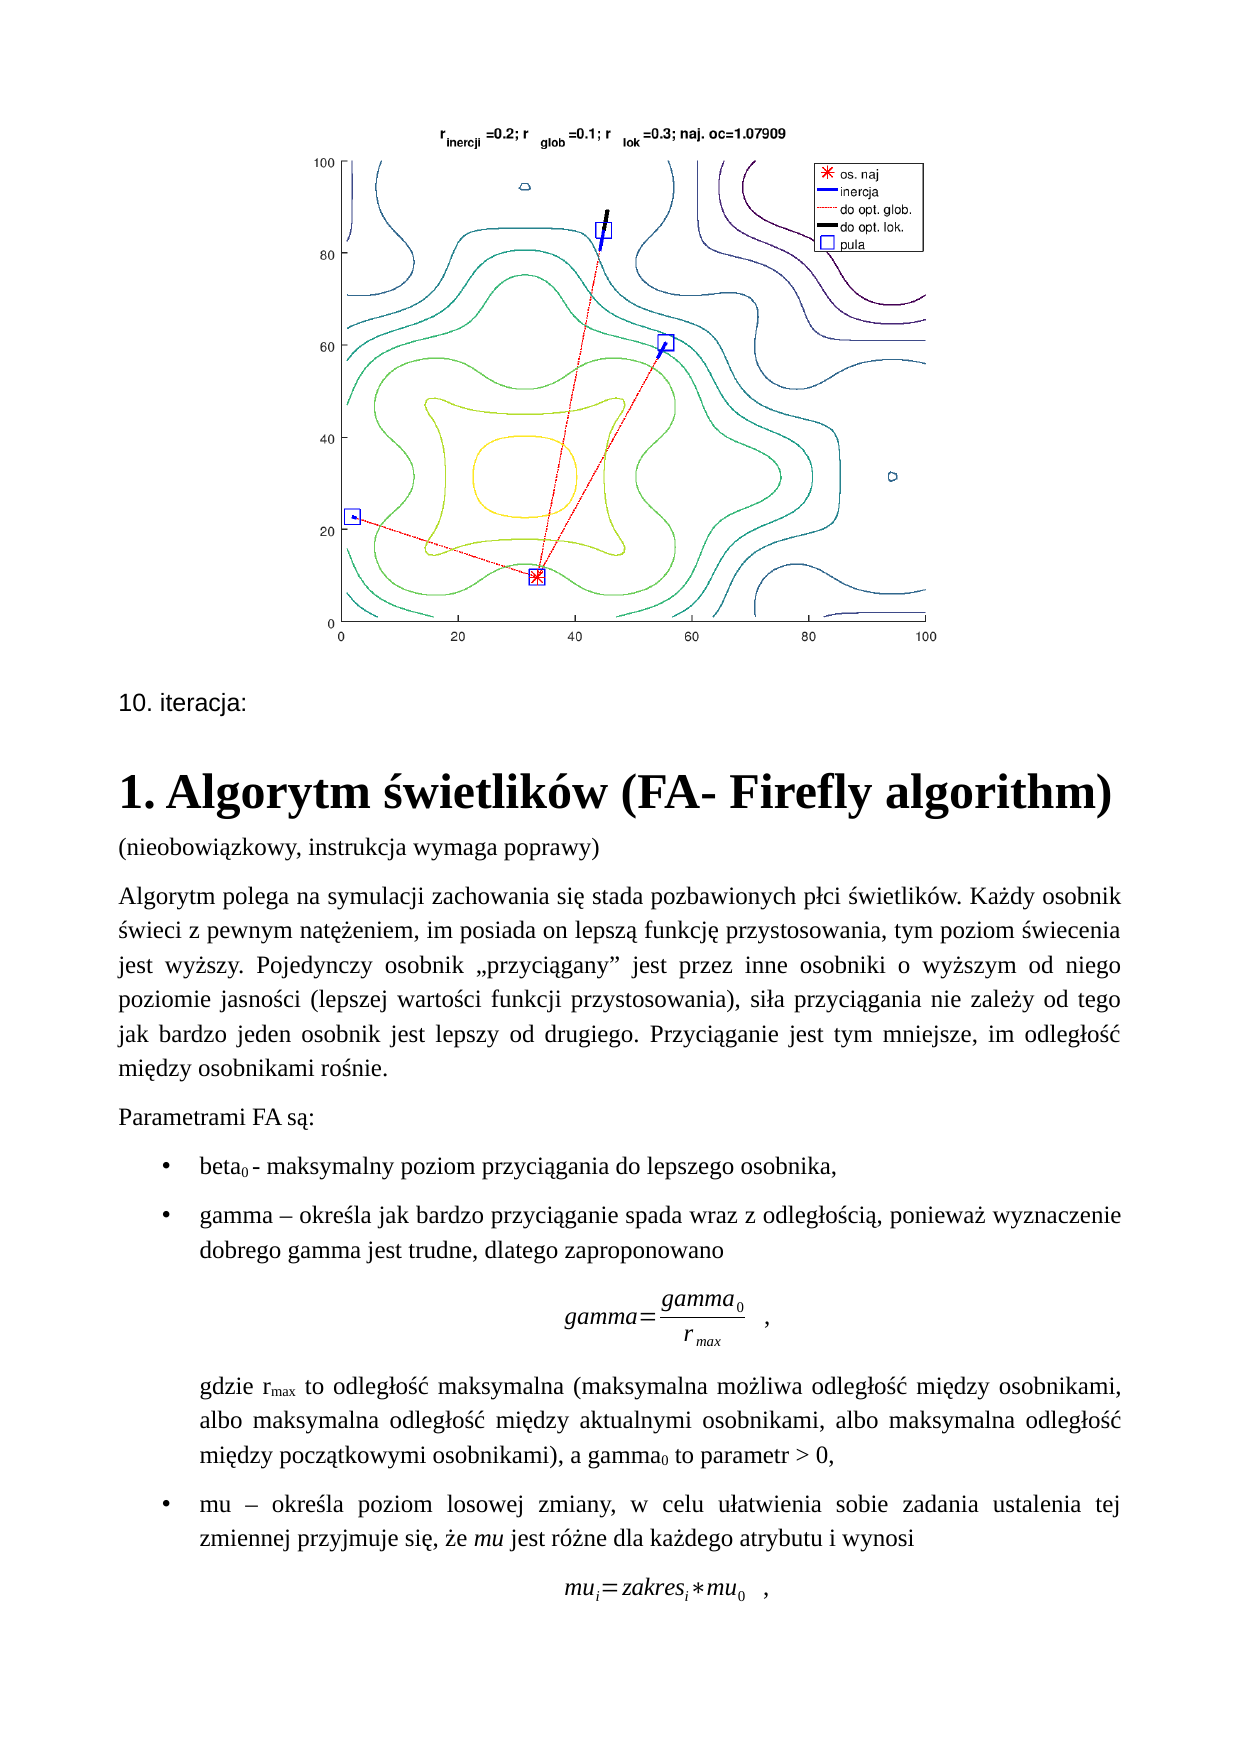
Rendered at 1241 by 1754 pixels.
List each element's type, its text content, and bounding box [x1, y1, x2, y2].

text 10. iteracja: [118, 118, 1122, 717]
picture [243, 118, 997, 682]
text (nieobowiązkowy, instrukcja wymaga poprawy) [118, 832, 1122, 861]
list beta0 - maksymalny poziom przyciągania do lepszego osobnika, [162, 1151, 1122, 1180]
list mu – określa poziom losowej zmiany, w celu ułatwienia sobie zadania ustalenia tej zmiennej przyjmuje się, że mu jest różne dla każdego atrybutu i wynosi [162, 1489, 1122, 1552]
text Algorytm polega na symulacji zachowania się stada pozbawionych płci świetlików. Każdy osobnik świeci z pewnym natężeniem, im posiada on lepszą funkcję przystosowania, tym poziom świecenia jest wyższy. Pojedynczy osobnik „przyciągany” jest przez inne osobniki o wyższym od niego poziomie jasności (lepszej wartości funkcji przystosowania), siła przyciągania nie zależy od tego jak bardzo jeden osobnik jest lepszy od drugiego. Przyciąganie jest tym mniejsze, im odległość między osobnikami rośnie. [118, 881, 1122, 1082]
list gamma – określa jak bardzo przyciąganie spada wraz z odległością, ponieważ wyznaczenie dobrego gamma jest trudne, dlatego zaproponowano [162, 1201, 1122, 1264]
text Parametrami FA są: [118, 1102, 1122, 1131]
list , [162, 1284, 1122, 1350]
list , [162, 1572, 1122, 1605]
list gdzie rmax to odległość maksymalna (maksymalna możliwa odległość między osobnikami, albo maksymalna odległość między aktualnymi osobnikami, albo maksymalna odległość między początkowymi osobnikami), a gamma0 to parametr > 0, [162, 1371, 1122, 1468]
subtitle 1. Algorytm świetlików (FA- Firefly algorithm) [118, 762, 1122, 819]
